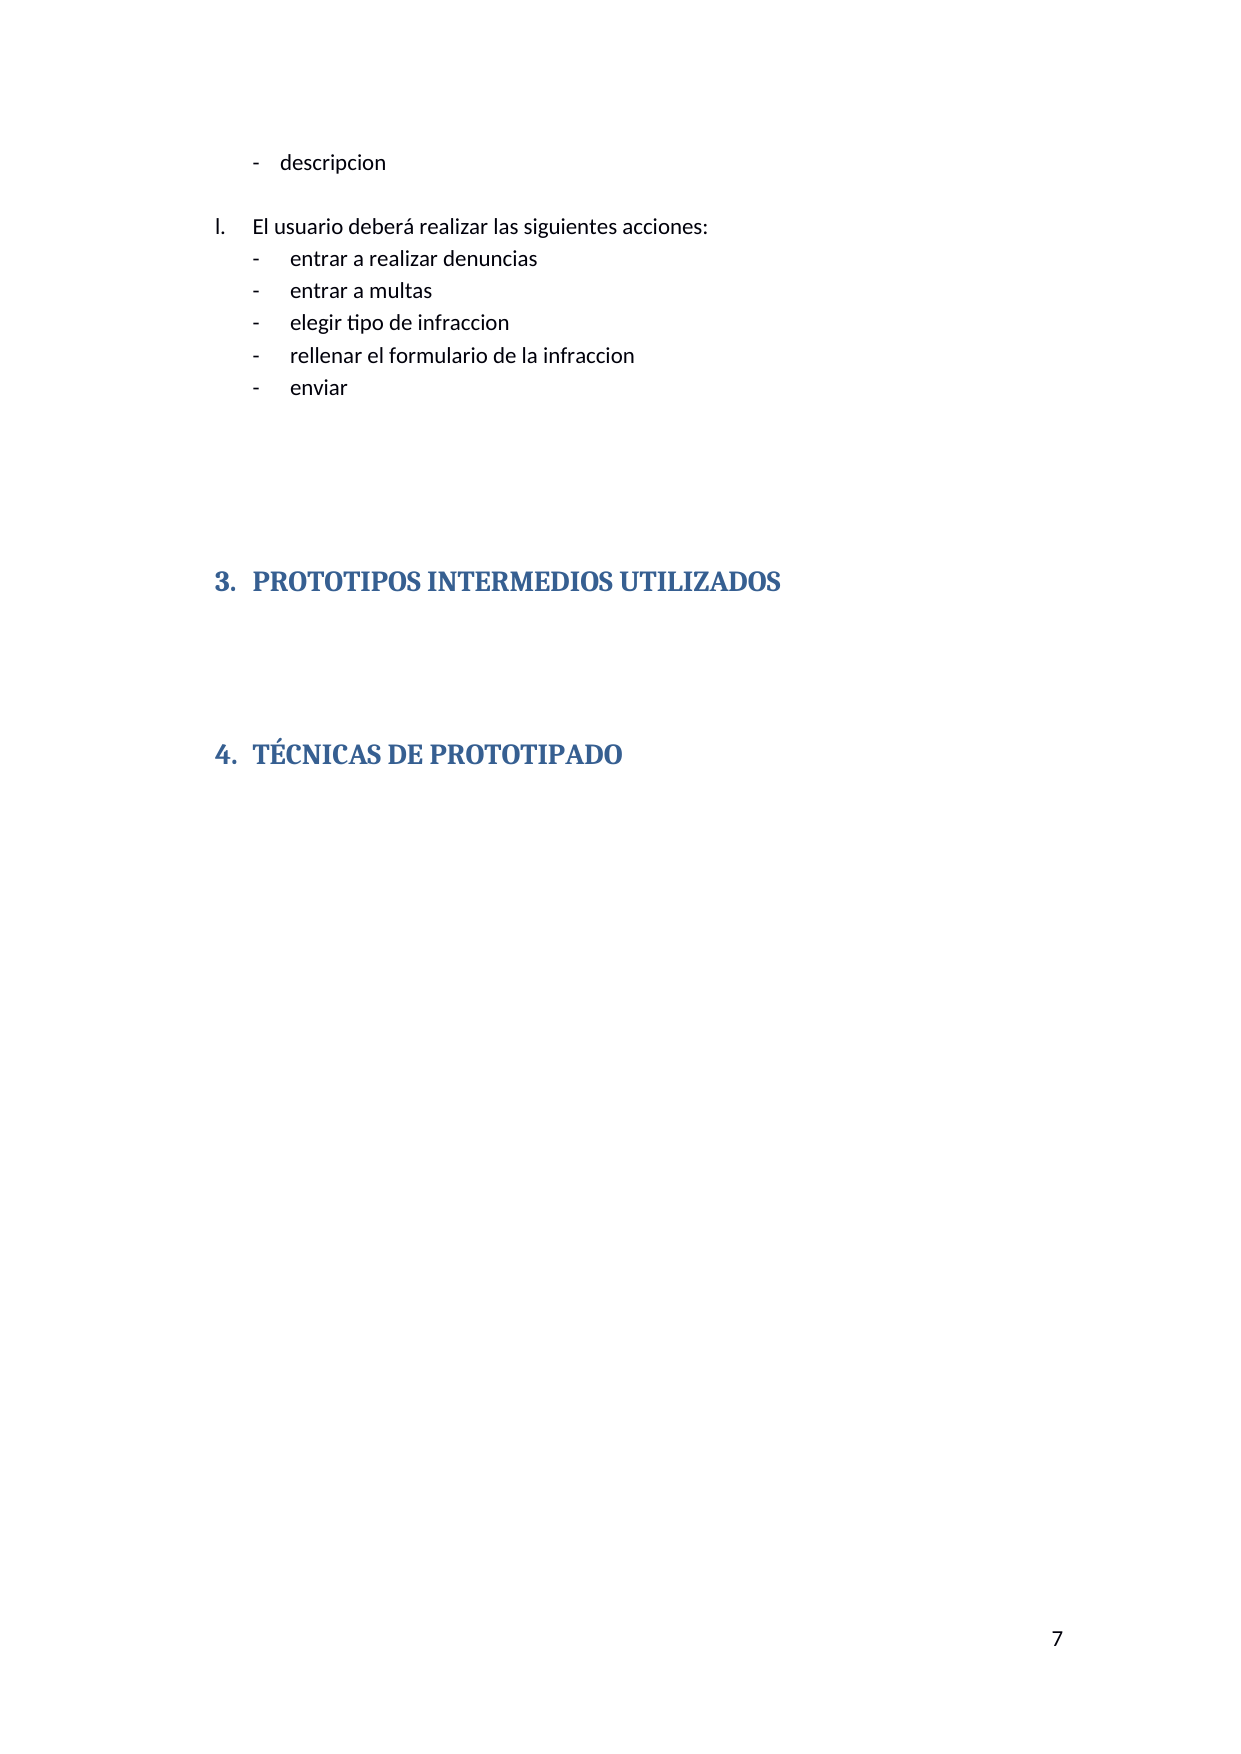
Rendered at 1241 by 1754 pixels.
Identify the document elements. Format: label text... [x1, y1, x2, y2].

list entrar a multas [252, 276, 1063, 304]
subtitle TÉCNICAS DE PROTOTIPADO [215, 738, 1063, 772]
list El usuario deberá realizar las siguientes acciones: [215, 212, 1063, 240]
list - descripcion [252, 148, 1063, 176]
list enviar [252, 373, 1063, 401]
list elegir tipo de infraccion [252, 308, 1063, 337]
list entrar a realizar denuncias [252, 244, 1063, 272]
subtitle PROTOTIPOS INTERMEDIOS UTILIZADOS [215, 565, 1063, 598]
list rellenar el formulario de la infraccion [252, 341, 1063, 369]
